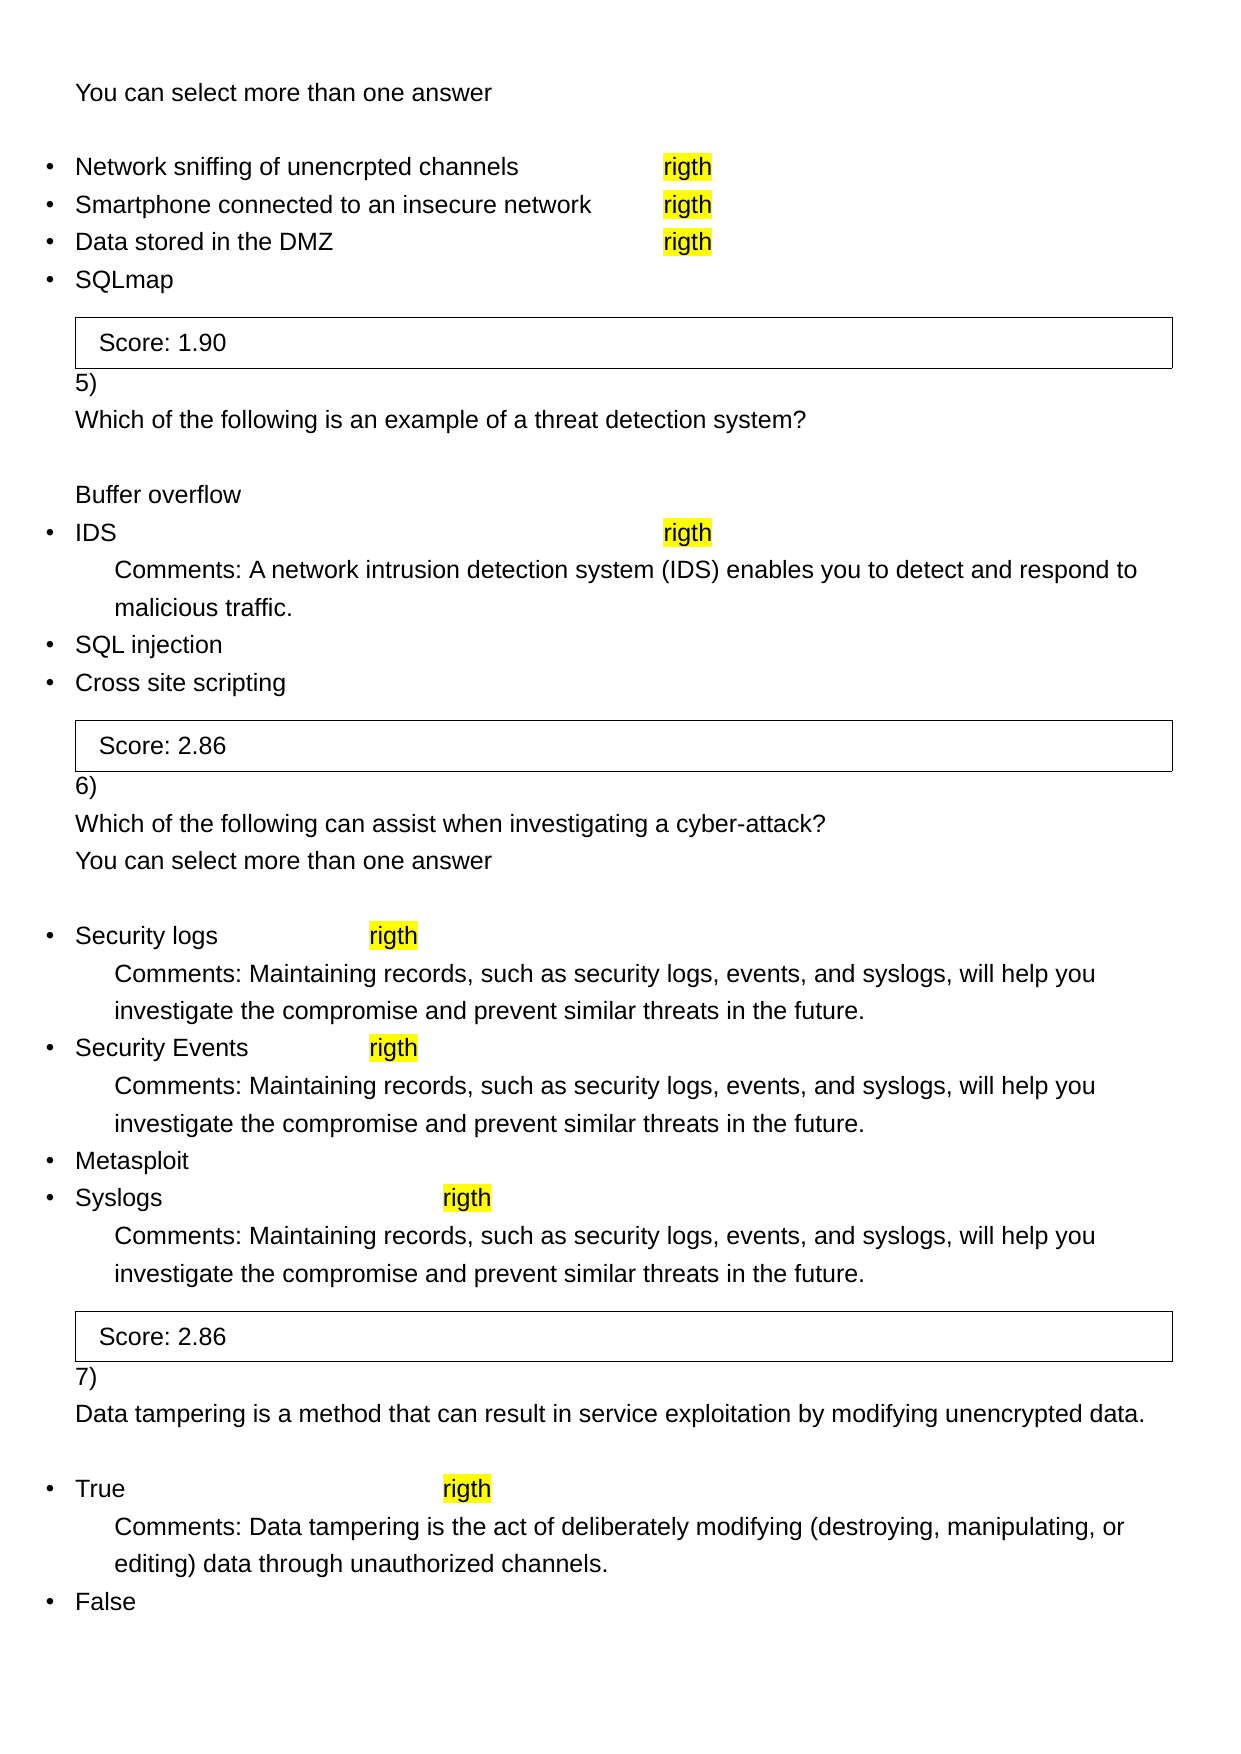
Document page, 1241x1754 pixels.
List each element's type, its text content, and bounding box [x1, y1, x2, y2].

list Security logs rigth [75, 912, 1172, 950]
text 7) [75, 1362, 1164, 1390]
list Comments: Maintaining records, such as security logs, events, and syslogs, will help you investigate the compromise and prevent similar threats in the future. [114, 950, 1172, 1025]
list IDS rigth [75, 509, 1172, 547]
text You can select more than one answer [75, 69, 1172, 106]
list Smartphone connected to an insecure network rigth [75, 181, 1172, 219]
text Score: 2.86 [76, 1312, 1172, 1361]
list SQL injection [75, 622, 1172, 659]
list Comments: Maintaining records, such as security logs, events, and syslogs, will help you investigate the compromise and prevent similar threats in the future. [114, 1212, 1172, 1287]
list Metasploit [75, 1137, 1172, 1175]
list SQLmap [75, 256, 1172, 294]
list Comments: A network intrusion detection system (IDS) enables you to detect and respond to malicious traffic. [114, 547, 1172, 622]
list Data stored in the DMZ rigth [75, 219, 1172, 256]
list Comments: Data tampering is the act of deliberately modifying (destroying, manipulating, or editing) data through unauthorized channels. [114, 1503, 1172, 1578]
text Buffer overflow [75, 472, 1172, 509]
text Score: 1.90 [76, 318, 1172, 368]
list False [75, 1578, 1172, 1615]
text 5) [75, 369, 1164, 397]
text 6) [75, 772, 1164, 800]
list True rigth [75, 1465, 1172, 1503]
list Syslogs rigth [75, 1175, 1172, 1212]
list Cross site scripting [75, 659, 1172, 697]
list Network sniffing of unencrpted channels rigth [75, 144, 1172, 181]
text Which of the following can assist when investigating a cyber-attack? You can select more than one answer [75, 800, 1172, 875]
list Security Events rigth [75, 1025, 1172, 1062]
list Comments: Maintaining records, such as security logs, events, and syslogs, will help you investigate the compromise and prevent similar threats in the future. [114, 1062, 1172, 1137]
text Score: 2.86 [76, 721, 1172, 771]
text Which of the following is an example of a threat detection system? [75, 397, 1172, 434]
text Data tampering is a method that can result in service exploitation by modifying unencrypted data. [75, 1390, 1172, 1428]
